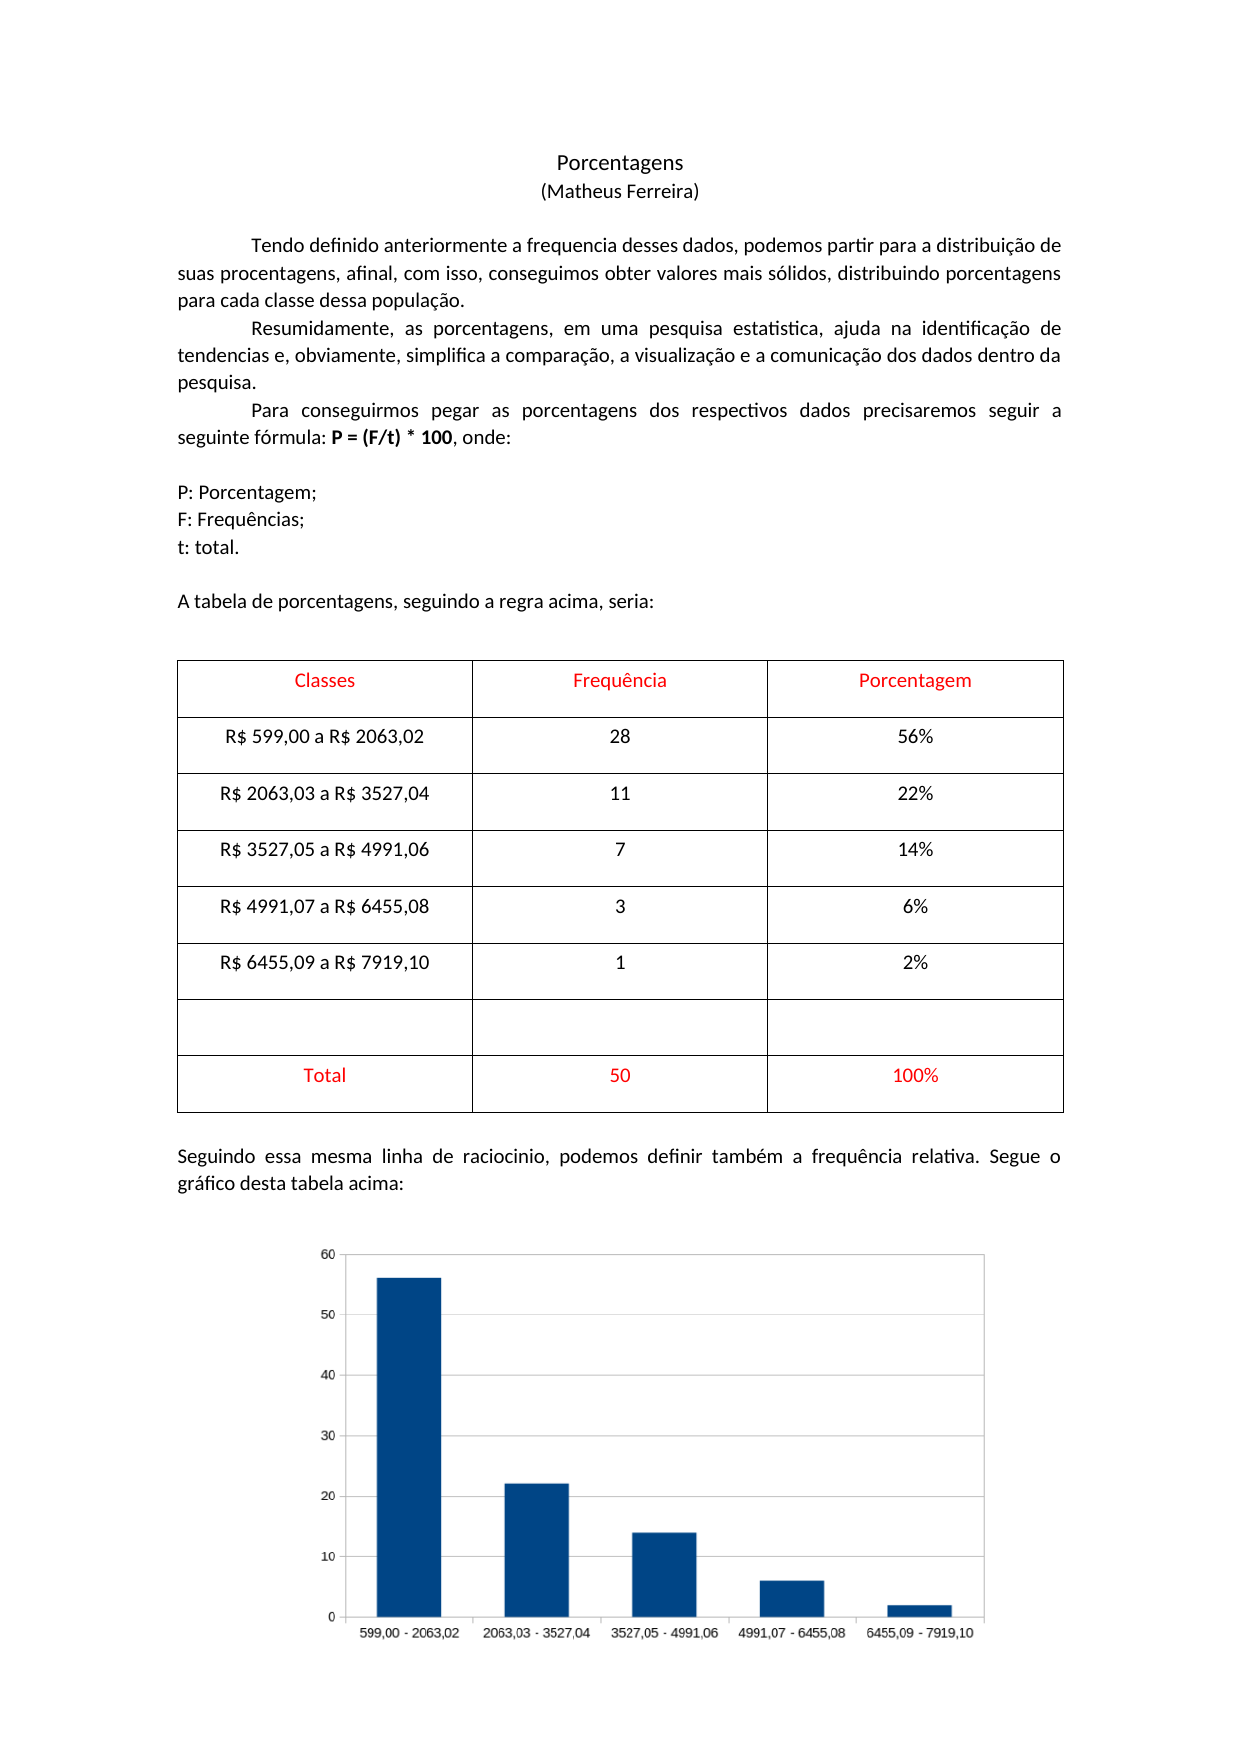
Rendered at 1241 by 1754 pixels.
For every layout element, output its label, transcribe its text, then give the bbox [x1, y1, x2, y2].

list Porcentagens [177, 148, 1063, 176]
list A tabela de porcentagens, seguindo a regra acima, seria: [177, 589, 1063, 614]
picture [316, 1241, 997, 1645]
table_cell R$ 2063,03 a R$ 3527,04 [178, 774, 472, 829]
table_cell 22% [768, 774, 1063, 829]
table_cell 50 [473, 1056, 767, 1112]
table_cell 56% [768, 718, 1063, 773]
list Resumidamente, as porcentagens, em uma pesquisa estatistica, ajuda na identificação de tendencias e, obviamente, simplifica a comparação, a visualização e a comunicação dos dados dentro da pesquisa. [177, 315, 1063, 395]
table_cell 100% [768, 1056, 1063, 1112]
table_header Frequência [473, 661, 767, 717]
table_cell 7 [473, 831, 767, 886]
table_cell 28 [473, 718, 767, 773]
table_cell R$ 599,00 a R$ 2063,02 [178, 718, 472, 773]
list F: Frequências; [177, 507, 1063, 532]
list P: Porcentagem; [177, 479, 1063, 504]
table_cell R$ 4991,07 a R$ 6455,08 [178, 887, 472, 942]
table_cell R$ 3527,05 a R$ 4991,06 [178, 831, 472, 886]
table_cell 14% [768, 831, 1063, 886]
table_cell 1 [473, 944, 767, 999]
table_cell [768, 1000, 1063, 1055]
table_cell 2% [768, 944, 1063, 999]
table_cell 3 [473, 887, 767, 942]
table_header Classes [178, 661, 472, 717]
table_cell Total [178, 1056, 472, 1112]
list (Matheus Ferreira) [177, 178, 1063, 203]
list Para conseguirmos pegar as porcentagens dos respectivos dados precisaremos seguir a seguinte fórmula: P = (F/t) * 100, onde: [177, 397, 1063, 450]
table_cell [473, 1000, 767, 1055]
table_cell R$ 6455,09 a R$ 7919,10 [178, 944, 472, 999]
table_cell 6% [768, 887, 1063, 942]
list Seguindo essa mesma linha de raciocinio, podemos definir também a frequência relativa. Segue o gráfico desta tabela acima: [177, 1143, 1063, 1196]
table_cell 11 [473, 774, 767, 829]
list Tendo definido anteriormente a frequencia desses dados, podemos partir para a distribuição de suas procentagens, afinal, com isso, conseguimos obter valores mais sólidos, distribuindo porcentagens para cada classe dessa população. [177, 233, 1063, 313]
list t: total. [177, 534, 1063, 559]
table_header Porcentagem [768, 661, 1063, 717]
table_cell [178, 1000, 472, 1055]
